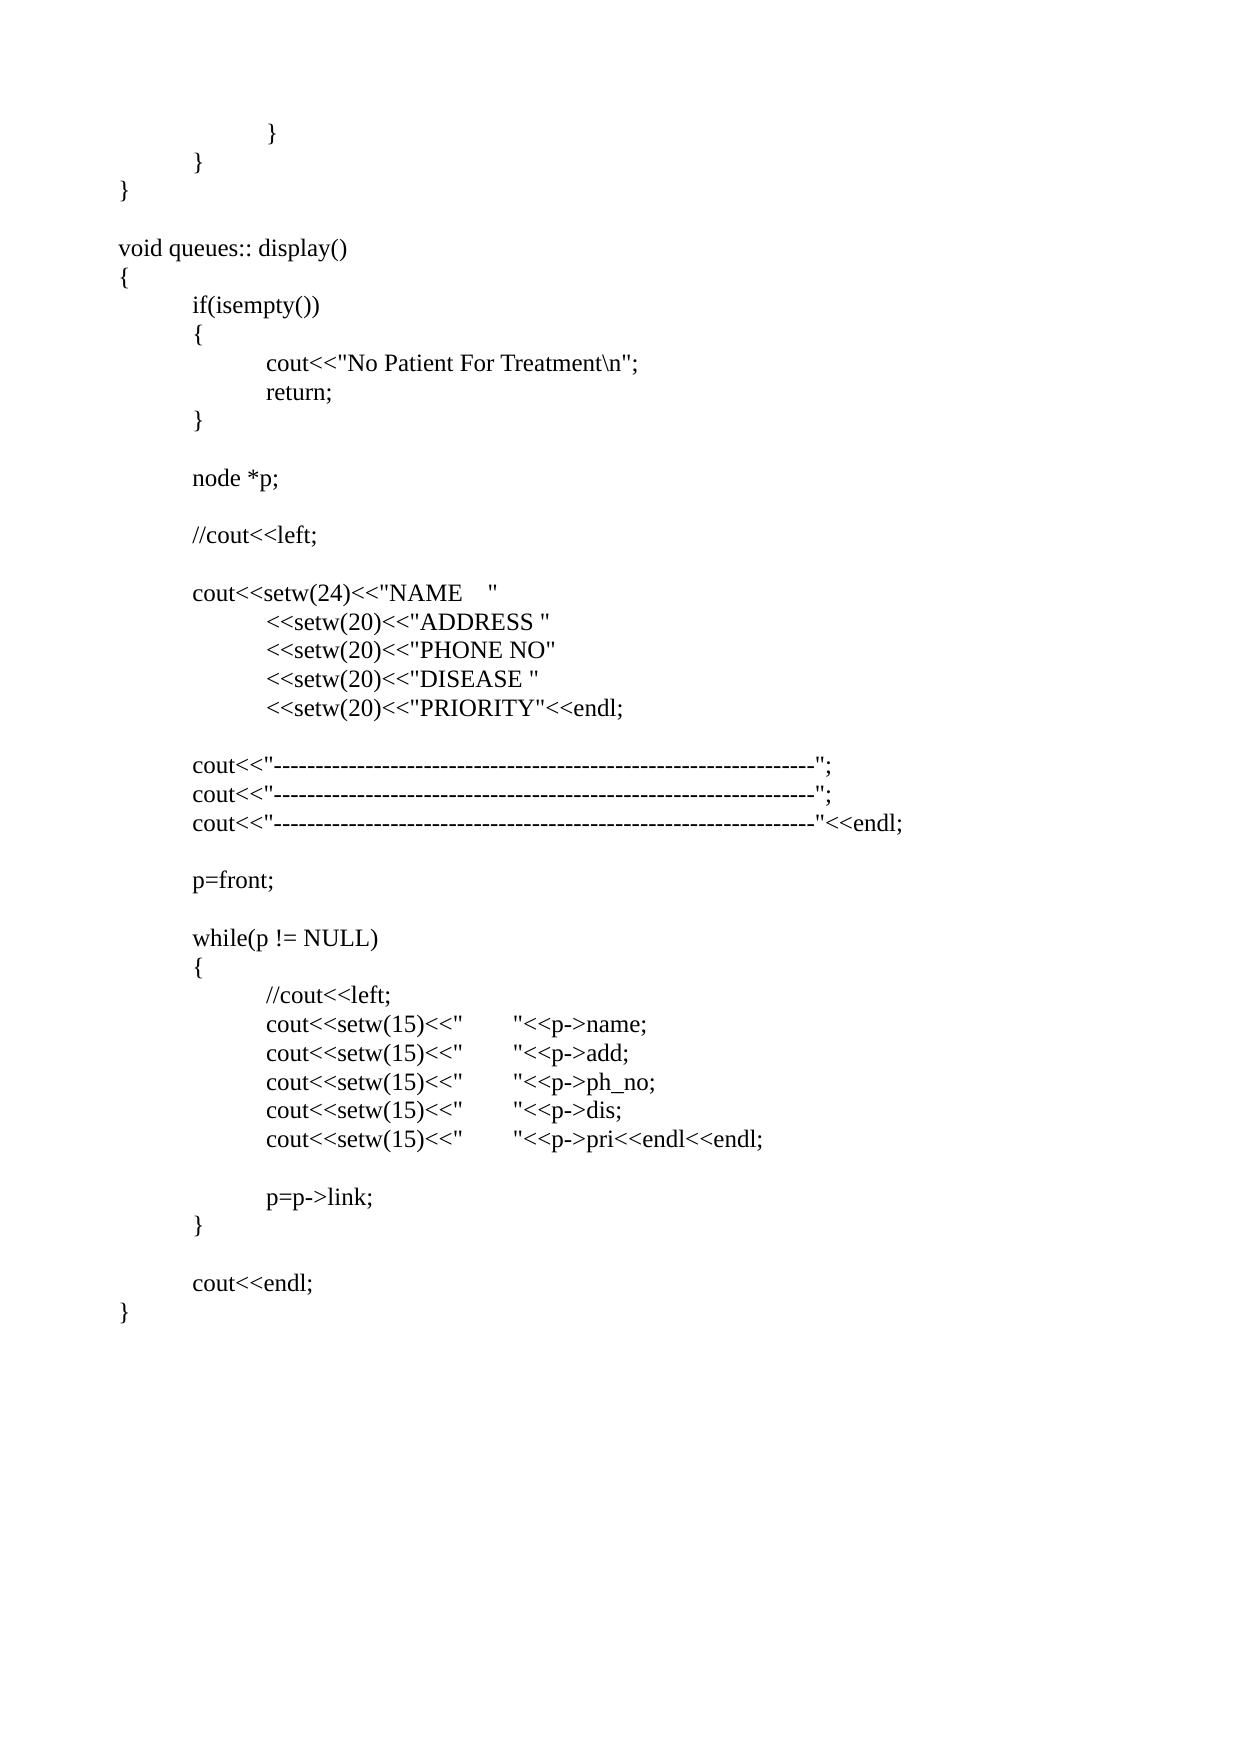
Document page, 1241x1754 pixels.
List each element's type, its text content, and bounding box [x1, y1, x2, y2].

text cout<<endl; [118, 1268, 1122, 1297]
text { [118, 319, 1122, 348]
text p=front; [118, 866, 1122, 894]
text while(p != NULL) [118, 923, 1122, 952]
text } [118, 1211, 1122, 1239]
text cout<<setw(15)<<" "<<p->pri<<endl<<endl; [118, 1124, 1122, 1153]
text { [118, 262, 1122, 291]
text } [118, 1297, 1122, 1326]
text } [118, 118, 1122, 147]
text <<setw(20)<<"ADDRESS " [118, 607, 1122, 636]
text <<setw(20)<<"PHONE NO" [118, 636, 1122, 664]
text void queues:: display() [118, 233, 1122, 262]
text //cout<<left; [118, 981, 1122, 1009]
text <<setw(20)<<"DISEASE " [118, 664, 1122, 693]
text cout<<"No Patient For Treatment\n"; [118, 348, 1122, 377]
text } [118, 176, 1122, 204]
text cout<<"-----------------------------------------------------------------"<<endl; [118, 808, 1122, 837]
text cout<<"-----------------------------------------------------------------"; [118, 779, 1122, 808]
text cout<<setw(15)<<" "<<p->add; [118, 1038, 1122, 1067]
text } [118, 406, 1122, 434]
text return; [118, 377, 1122, 406]
text } [118, 147, 1122, 176]
text <<setw(20)<<"PRIORITY"<<endl; [118, 693, 1122, 722]
text if(isempty()) [118, 291, 1122, 319]
text cout<<setw(15)<<" "<<p->name; [118, 1009, 1122, 1038]
text { [118, 952, 1122, 981]
text cout<<setw(15)<<" "<<p->dis; [118, 1096, 1122, 1124]
text node *p; [118, 463, 1122, 492]
text cout<<"-----------------------------------------------------------------"; [118, 751, 1122, 779]
text cout<<setw(15)<<" "<<p->ph_no; [118, 1067, 1122, 1096]
text cout<<setw(24)<<"NAME " [118, 578, 1122, 607]
text //cout<<left; [118, 521, 1122, 549]
text p=p->link; [118, 1182, 1122, 1211]
